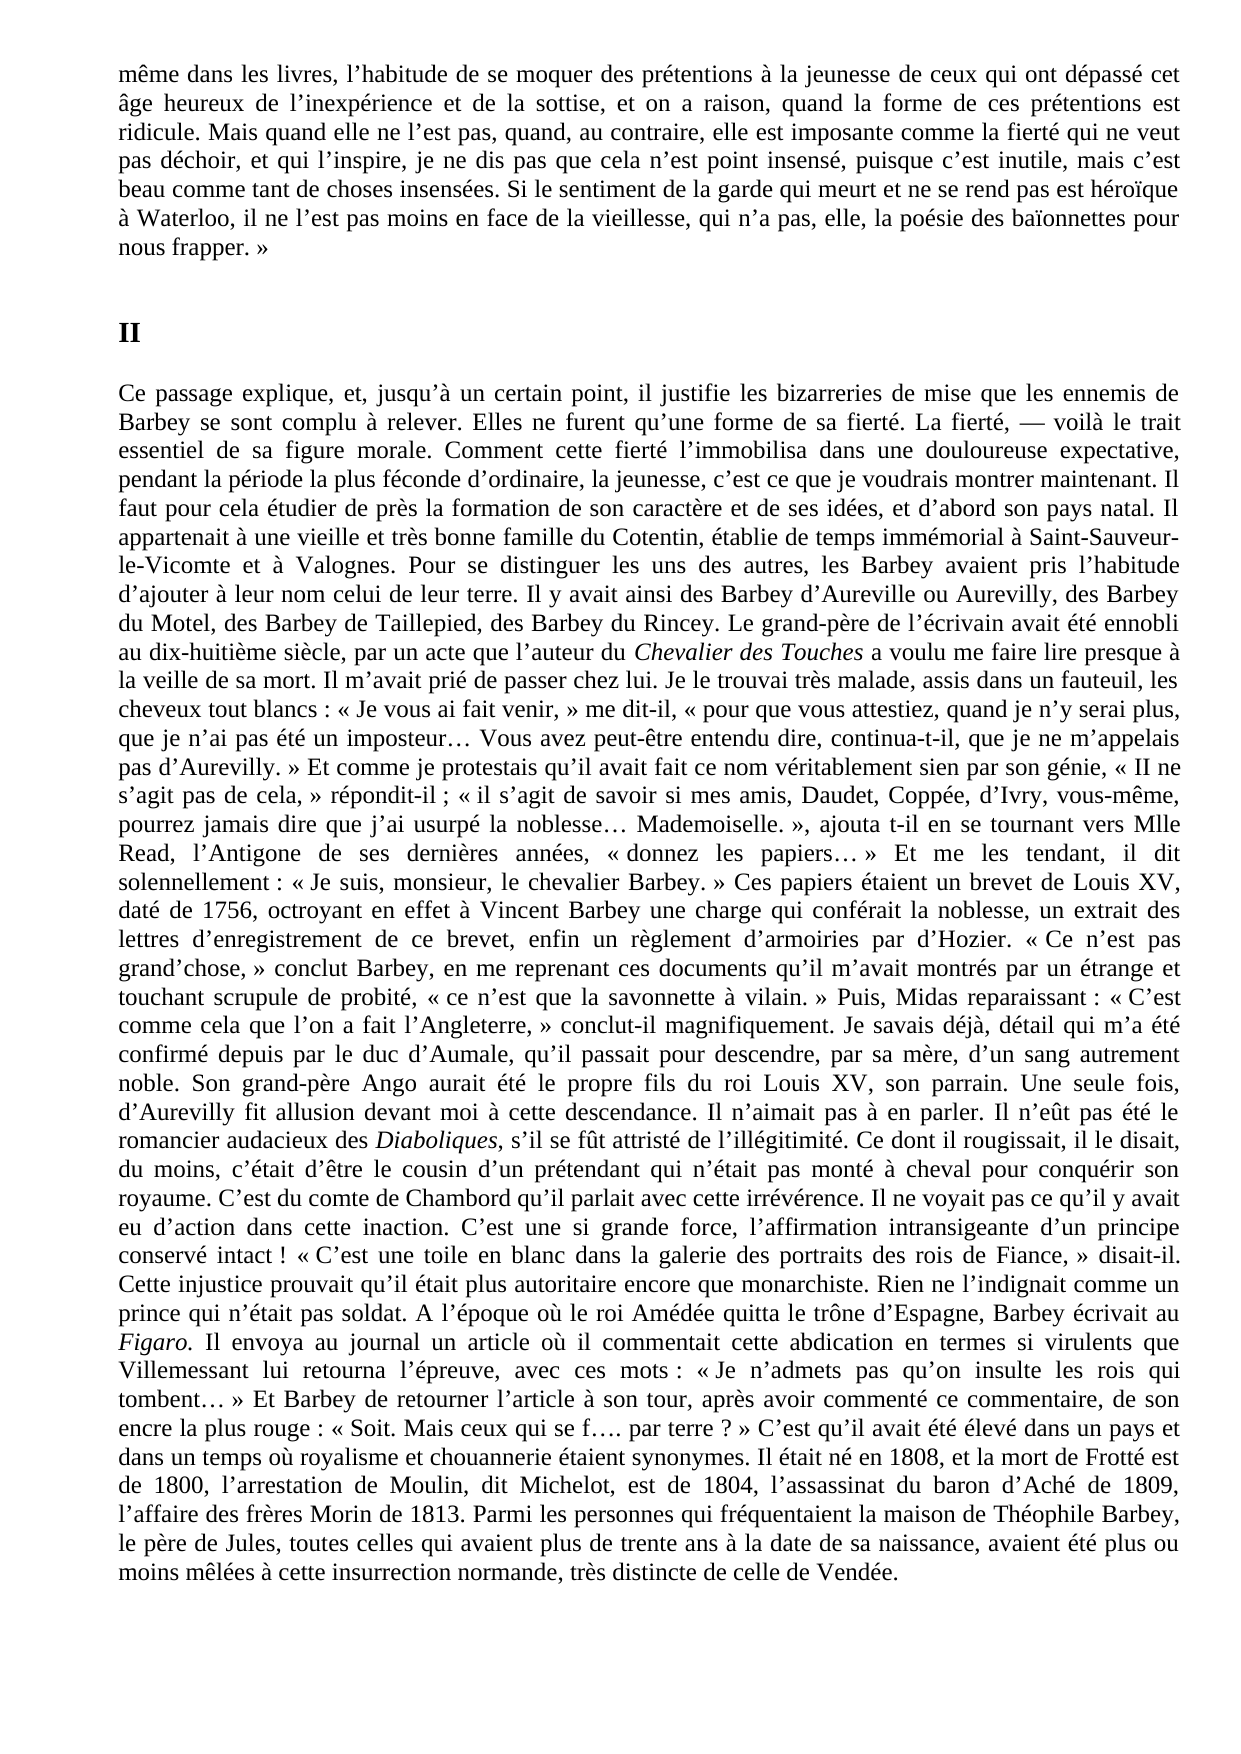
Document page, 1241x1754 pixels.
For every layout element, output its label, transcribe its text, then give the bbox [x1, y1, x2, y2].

text même dans les livres, l’habitude de se moquer des prétentions à la jeunesse de ceux qui ont dépassé cet âge heureux de l’inexpérience et de la sottise, et on a raison, quand la forme de ces prétentions est ridicule. Mais quand elle ne l’est pas, quand, au contraire, elle est imposante comme la fierté qui ne veut pas déchoir, et qui l’inspire, je ne dis pas que cela n’est point insensé, puisque c’est inutile, mais c’est beau comme tant de choses insensées. Si le sentiment de la garde qui meurt et ne se rend pas est héroïque à Waterloo, il ne l’est pas moins en face de la vieillesse, qui n’a pas, elle, la poésie des baïonnettes pour nous frapper. » [118, 59, 1181, 260]
text Ce passage explique, et, jusqu’à un certain point, il justifie les bizarreries de mise que les ennemis de Barbey se sont complu à relever. Elles ne furent qu’une forme de sa fierté. La fierté, — voilà le trait essentiel de sa figure morale. Comment cette fierté l’immobilisa dans une douloureuse expectative, pendant la période la plus féconde d’ordinaire, la jeunesse, c’est ce que je voudrais montrer maintenant. Il faut pour cela étudier de près la formation de son caractère et de ses idées, et d’abord son pays natal. Il appartenait à une vieille et très bonne famille du Cotentin, établie de temps immémorial à Saint-Sauveur-le-Vicomte et à Valognes. Pour se distinguer les uns des autres, les Barbey avaient pris l’habitude d’ajouter à leur nom celui de leur terre. Il y avait ainsi des Barbey d’Aureville ou Aurevilly, des Barbey du Motel, des Barbey de Taillepied, des Barbey du Rincey. Le grand-père de l’écrivain avait été ennobli au dix-huitième siècle, par un acte que l’auteur du Chevalier des Touches a voulu me faire lire presque à la veille de sa mort. Il m’avait prié de passer chez lui. Je le trouvai très malade, assis dans un fauteuil, les cheveux tout blancs : « Je vous ai fait venir, » me dit-il, « pour que vous attestiez, quand je n’y serai plus, que je n’ai pas été un imposteur… Vous avez peut-être entendu dire, continua-t-il, que je ne m’appelais pas d’Aurevilly. » Et comme je protestais qu’il avait fait ce nom véritablement sien par son génie, « II ne s’agit pas de cela, » répondit-il ; « il s’agit de savoir si mes amis, Daudet, Coppée, d’Ivry, vous-même, pourrez jamais dire que j’ai usurpé la noblesse… Mademoiselle. », ajouta t-il en se tournant vers Mlle Read, l’Antigone de ses dernières années, « donnez les papiers… » Et me les tendant, il dit solennellement : « Je suis, monsieur, le chevalier Barbey. » Ces papiers étaient un brevet de Louis XV, daté de 1756, octroyant en effet à Vincent Barbey une charge qui conférait la noblesse, un extrait des lettres d’enregistrement de ce brevet, enfin un règlement d’armoiries par d’Hozier. « Ce n’est pas grand’chose, » conclut Barbey, en me reprenant ces documents qu’il m’avait montrés par un étrange et touchant scrupule de probité, « ce n’est que la savonnette à vilain. » Puis, Midas reparaissant : « C’est comme cela que l’on a fait l’Angleterre, » conclut-il magnifiquement. Je savais déjà, détail qui m’a été confirmé depuis par le duc d’Aumale, qu’il passait pour descendre, par sa mère, d’un sang autrement noble. Son grand-père Ango aurait été le propre fils du roi Louis XV, son parrain. Une seule fois, d’Aurevilly fit allusion devant moi à cette descendance. Il n’aimait pas à en parler. Il n’eût pas été le romancier audacieux des Diaboliques, s’il se fût attristé de l’illégitimité. Ce dont il rougissait, il le disait, du moins, c’était d’être le cousin d’un prétendant qui n’était pas monté à cheval pour conquérir son royaume. C’est du comte de Chambord qu’il parlait avec cette irrévérence. Il ne voyait pas ce qu’il y avait eu d’action dans cette inaction. C’est une si grande force, l’affirmation intransigeante d’un principe conservé intact ! « C’est une toile en blanc dans la galerie des portraits des rois de Fiance, » disait-il. Cette injustice prouvait qu’il était plus autoritaire encore que monarchiste. Rien ne l’indignait comme un prince qui n’était pas soldat. A l’époque où le roi Amédée quitta le trône d’Espagne, Barbey écrivait au Figaro. Il envoya au journal un article où il commentait cette abdication en termes si virulents que Villemessant lui retourna l’épreuve, avec ces mots : « Je n’admets pas qu’on insulte les rois qui tombent… » Et Barbey de retourner l’article à son tour, après avoir commenté ce commentaire, de son encre la plus rouge : « Soit. Mais ceux qui se f…. par terre ? » C’est qu’il avait été élevé dans un pays et dans un temps où royalisme et chouannerie étaient synonymes. Il était né en 1808, et la mort de Frotté est de 1800, l’arrestation de Moulin, dit Michelot, est de 1804, l’assassinat du baron d’Aché de 1809, l’affaire des frères Morin de 1813. Parmi les personnes qui fréquentaient la maison de Théophile Barbey, le père de Jules, toutes celles qui avaient plus de trente ans à la date de sa naissance, avaient été plus ou moins mêlées à cette insurrection normande, très distincte de celle de Vendée. [118, 378, 1181, 1585]
subtitle II [118, 315, 1181, 348]
